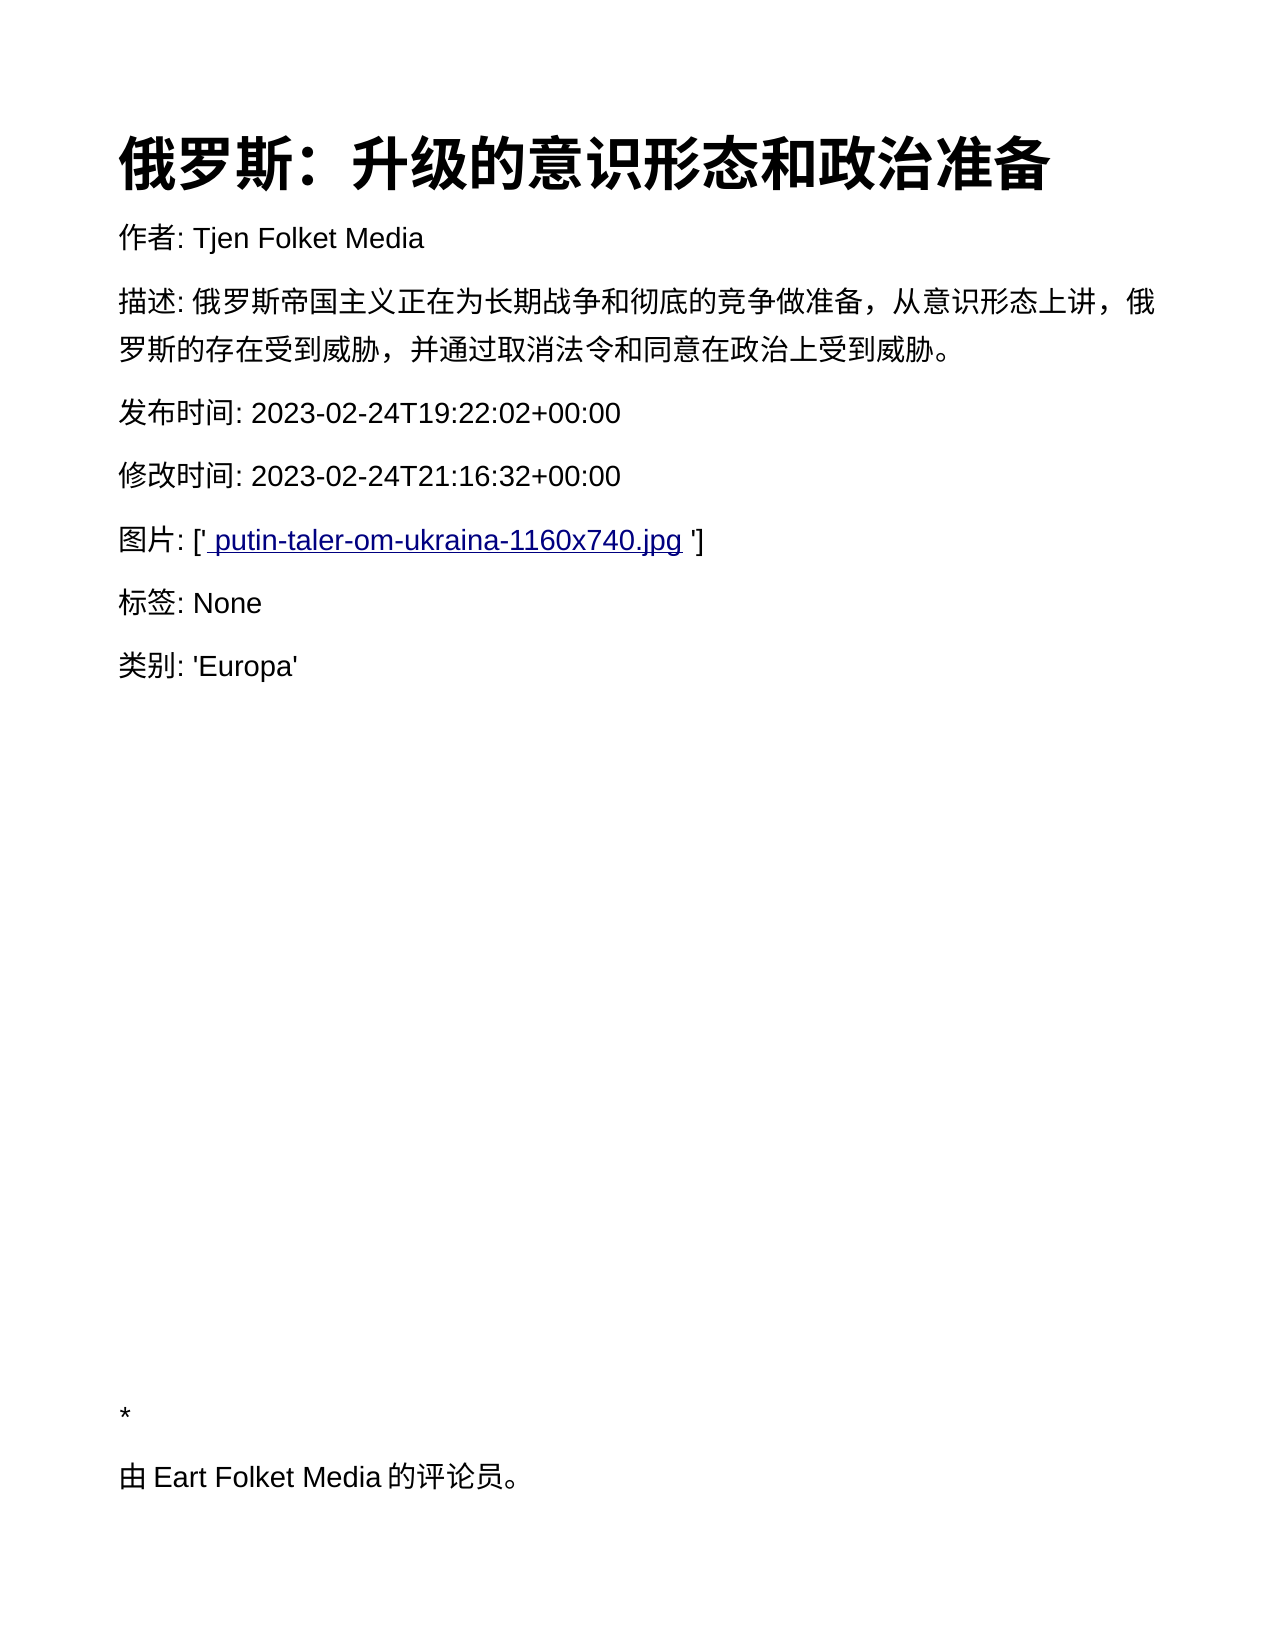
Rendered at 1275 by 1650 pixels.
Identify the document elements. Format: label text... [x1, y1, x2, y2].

text 修改时间: 2023-02-24T21:16:32+00:00 [118, 453, 1157, 495]
text 图片: [' putin-taler-om-ukraina-1160x740.jpg '] [118, 516, 1157, 558]
subtitle 俄罗斯：升级的意识形态和政治准备 [118, 118, 1157, 203]
text 由Eart Folket Media的评论员。 [118, 1453, 1157, 1496]
text 类别: 'Europa' [118, 642, 1157, 685]
text 作者: Tjen Folket Media [118, 215, 1157, 257]
text 描述: 俄罗斯帝国主义正在为长期战争和彻底的竞争做准备，从意识形态上讲，俄罗斯的存在受到威胁，并通过取消法令和同意在政治上受到威胁。 [118, 278, 1157, 369]
text 标签: None [118, 579, 1157, 622]
text * [118, 706, 1157, 1434]
text 发布时间: 2023-02-24T19:22:02+00:00 [118, 390, 1157, 432]
